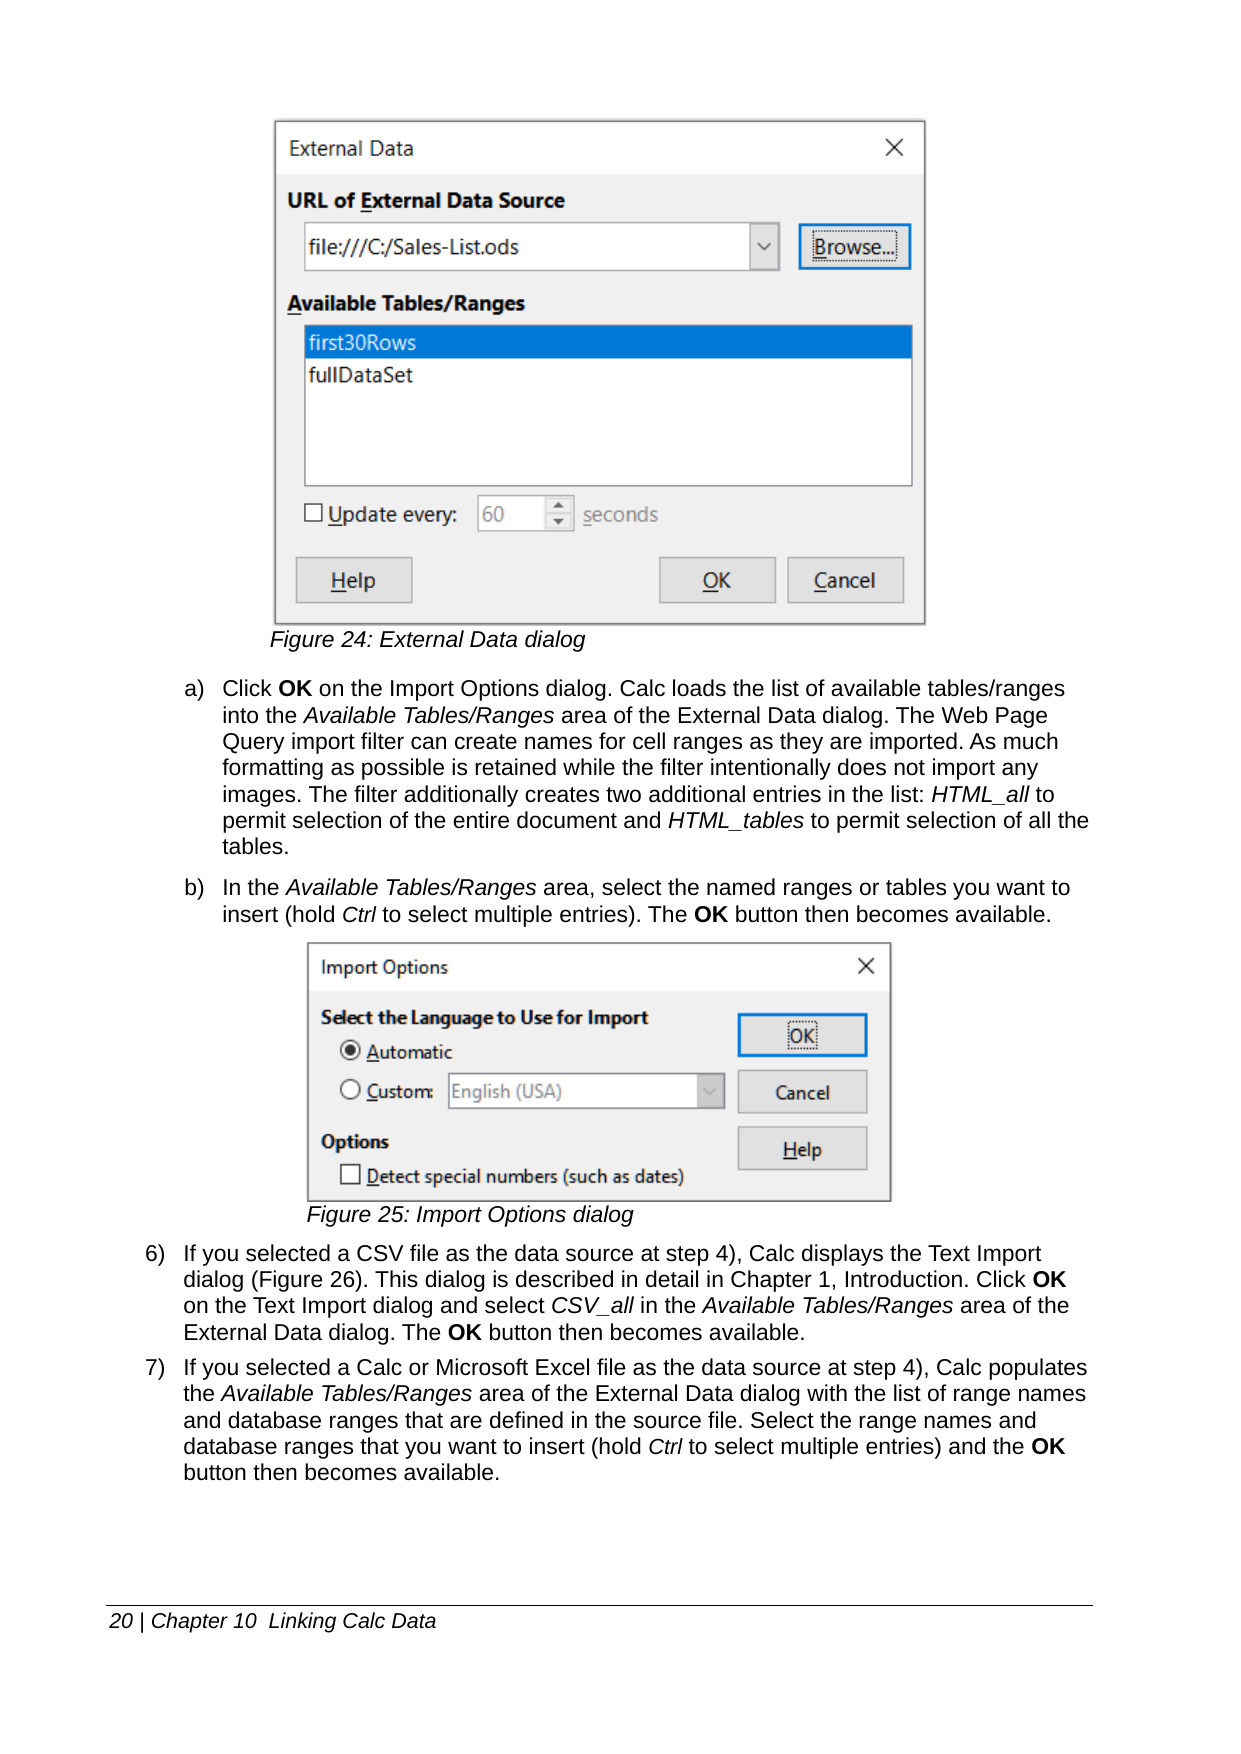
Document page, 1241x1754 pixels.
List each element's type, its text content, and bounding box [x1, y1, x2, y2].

list Click OK on the Import Options dialog. Calc loads the list of available tables/ranges into the Available Tables/Ranges area of the External Data dialog. The Web Page Query import filter can create names for cell ranges as they are imported. As much formatting as possible is retained while the filter intentionally does not import any images. The filter additionally creates two additional entries in the list: HTML_all to permit selection of the entire document and HTML_tables to permit selection of all the tables. [181, 672, 1093, 863]
text Figure 24: External Data dialog [269, 118, 929, 652]
picture [272, 118, 927, 626]
list If you selected a CSV file as the data source at step 4, Calc displays the Text Import dialog (Figure 26). This dialog is described in detail in Chapter 1, Introduction. Click OK on the Text Import dialog and select CSV_all in the Available Tables/Ranges area of the External Data dialog. The OK button then becomes available. [165, 1240, 1093, 1345]
list In the Available Tables/Ranges area, select the named ranges or tables you want to insert (hold Ctrl to select multiple entries). The OK button then becomes available. [181, 871, 1093, 930]
picture [306, 942, 893, 1202]
text Figure 25: Import Options dialog [306, 1202, 892, 1228]
list If you selected a Calc or Microsoft Excel file as the data source at step 4, Calc populates the Available Tables/Ranges area of the External Data dialog with the list of range names and database ranges that are defined in the source file. Select the range names and database ranges that you want to insert (hold Ctrl to select multiple entries) and the OK button then becomes available. [165, 1354, 1093, 1486]
